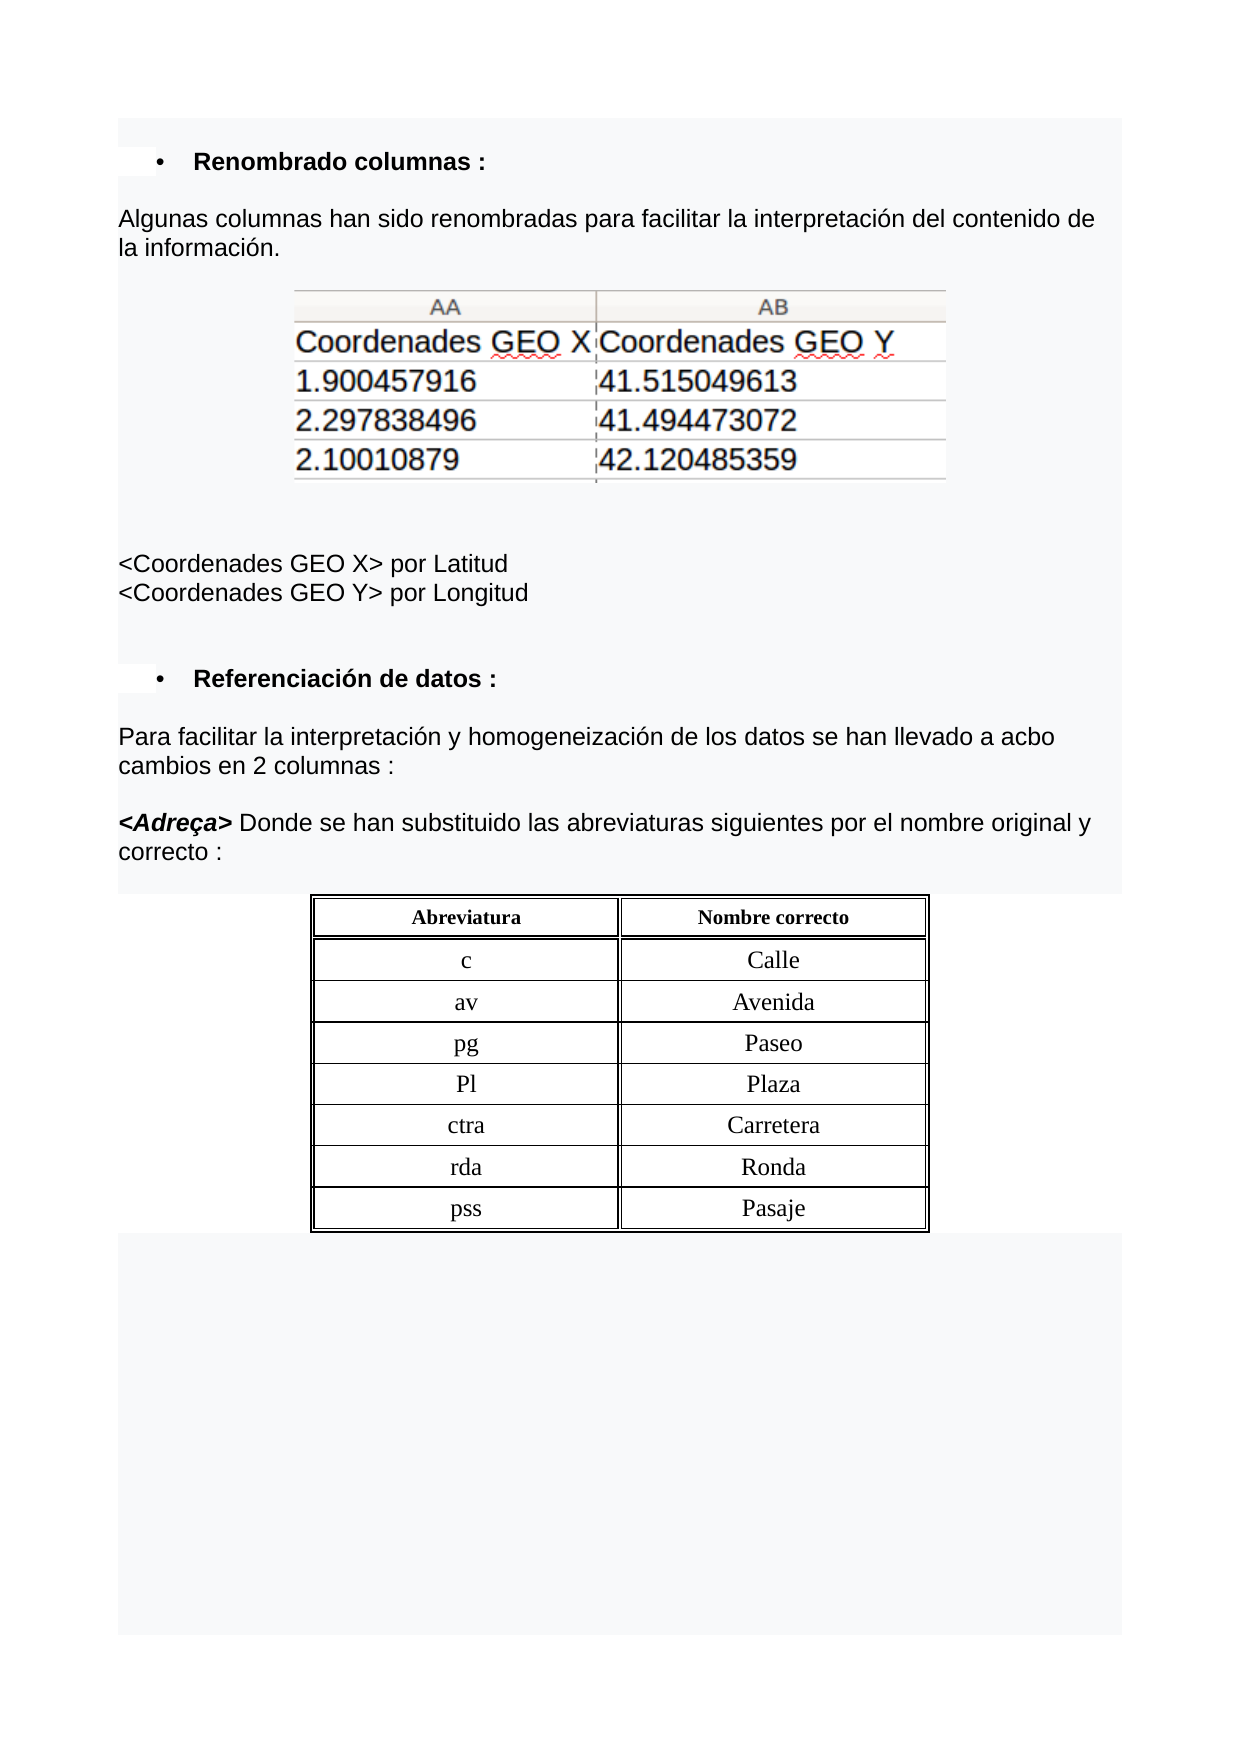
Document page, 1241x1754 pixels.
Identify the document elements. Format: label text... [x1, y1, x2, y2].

list Renombrado columnas : [156, 147, 1122, 176]
picture [294, 290, 946, 483]
table_cell Avenida [622, 981, 925, 1021]
text Para facilitar la interpretación y homogeneización de los datos se han llevado a acbo cambios en 2 columnas : [118, 722, 1122, 779]
table_header Nombre correcto [622, 899, 925, 935]
table_cell Pasaje [622, 1188, 925, 1228]
table_cell Ronda [622, 1146, 925, 1186]
table_cell Carretera [622, 1105, 925, 1145]
table_cell pss [315, 1188, 617, 1228]
table_cell ctra [315, 1105, 617, 1145]
text <Adreça> Donde se han substituido las abreviaturas siguientes por el nombre original y correcto : [118, 808, 1122, 866]
table_cell pg [315, 1023, 617, 1063]
text <Coordenades GEO X> por Latitud [118, 549, 1122, 578]
text Algunas columnas han sido renombradas para facilitar la interpretación del contenido de la información. [118, 204, 1122, 262]
table_cell Pl [315, 1064, 617, 1104]
table_cell Plaza [622, 1064, 925, 1104]
text <Coordenades GEO Y> por Longitud [118, 578, 1122, 607]
table_cell rda [315, 1146, 617, 1186]
table_cell Calle [622, 940, 925, 980]
table_cell Paseo [622, 1023, 925, 1063]
table_cell av [315, 981, 617, 1021]
table_cell c [315, 940, 617, 980]
list Referenciación de datos : [156, 664, 1122, 693]
table_header Abreviatura [315, 899, 617, 935]
